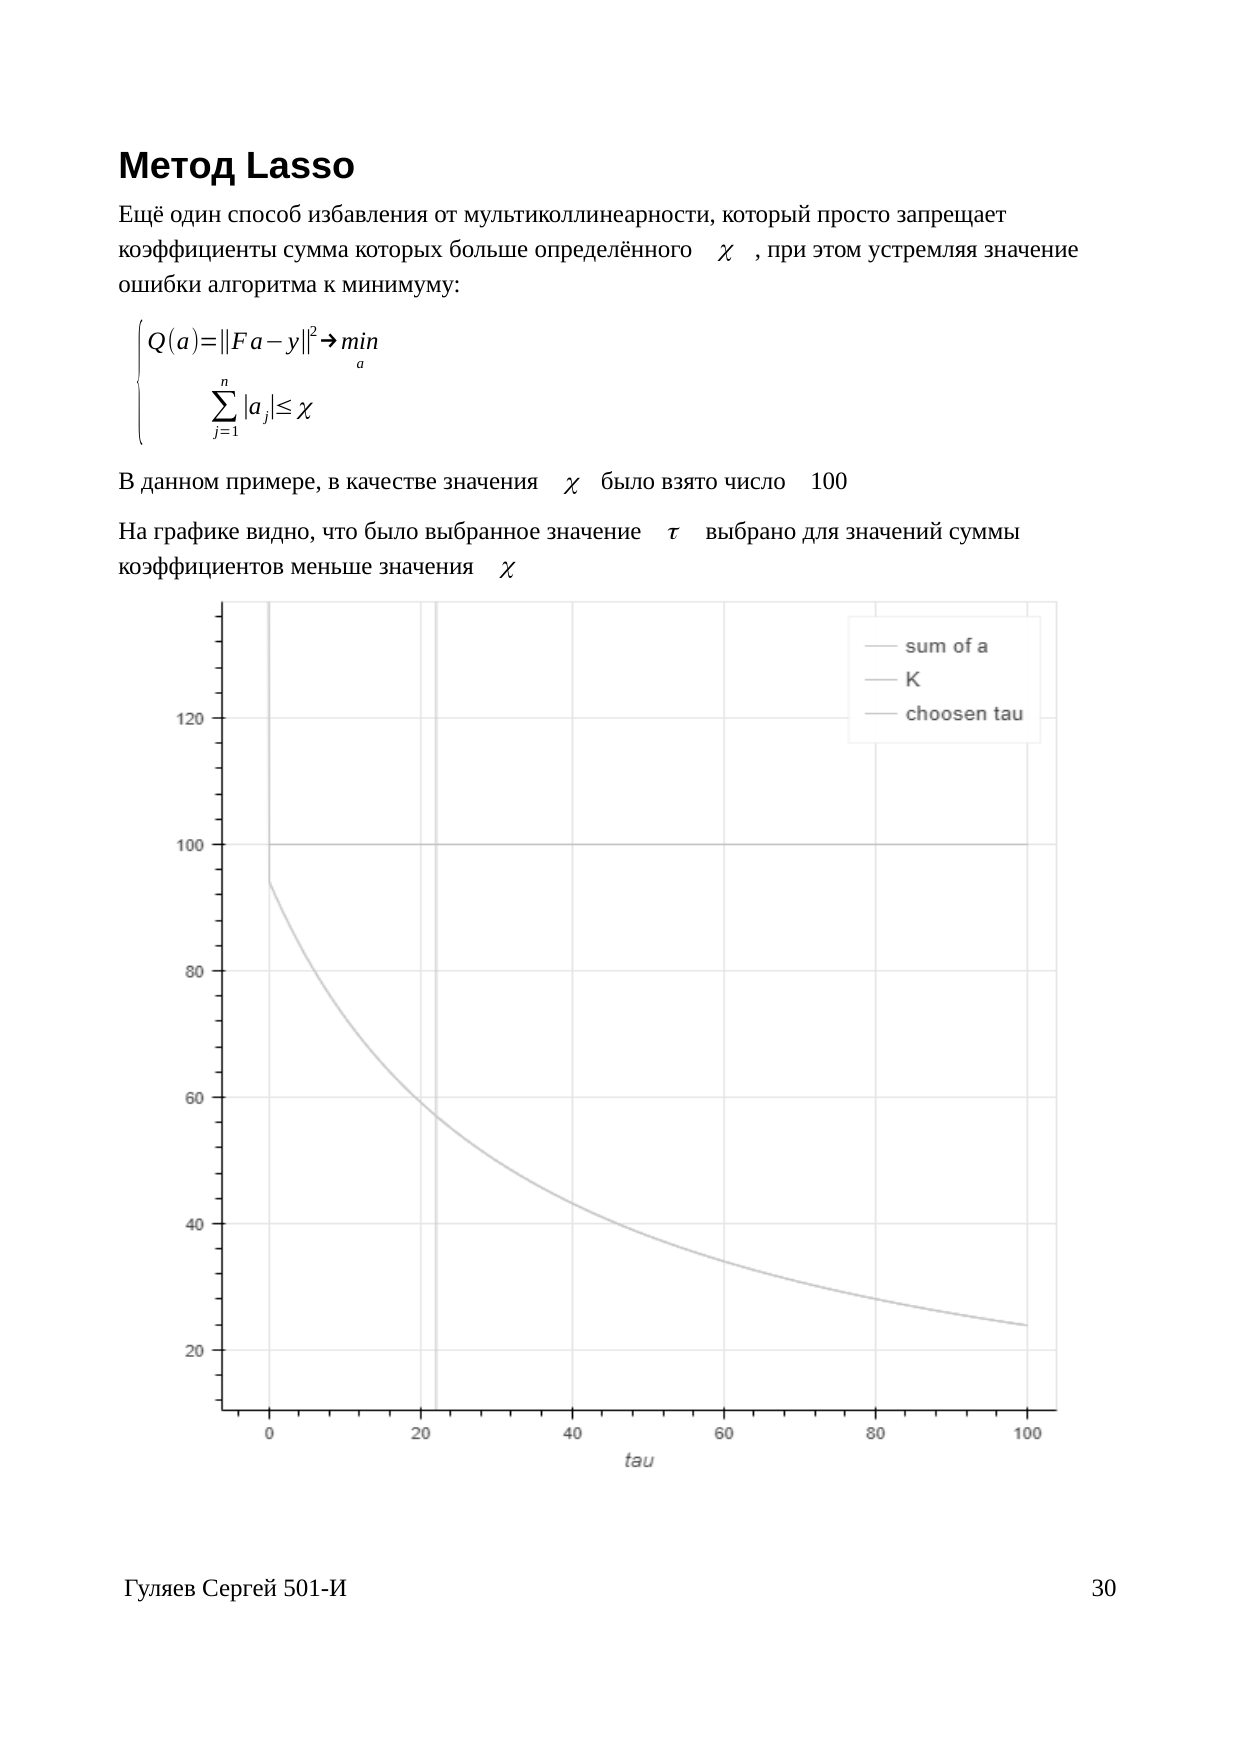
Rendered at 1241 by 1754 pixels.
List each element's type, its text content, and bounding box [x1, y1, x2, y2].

subtitle Метод Lasso [118, 143, 1122, 187]
picture [127, 594, 1105, 1476]
text В данном примере, в качестве значения было взято число [118, 466, 1122, 496]
text На графике видно, что было выбранное значение выбрано для значений суммы коэффициентов меньше значения [118, 516, 1122, 580]
text Ещё один способ избавления от мультиколлинеарности, который просто запрещает коэффициенты сумма которых больше определённого , при этом устремляя значение ошибки алгоритма к минимуму: [118, 199, 1122, 298]
